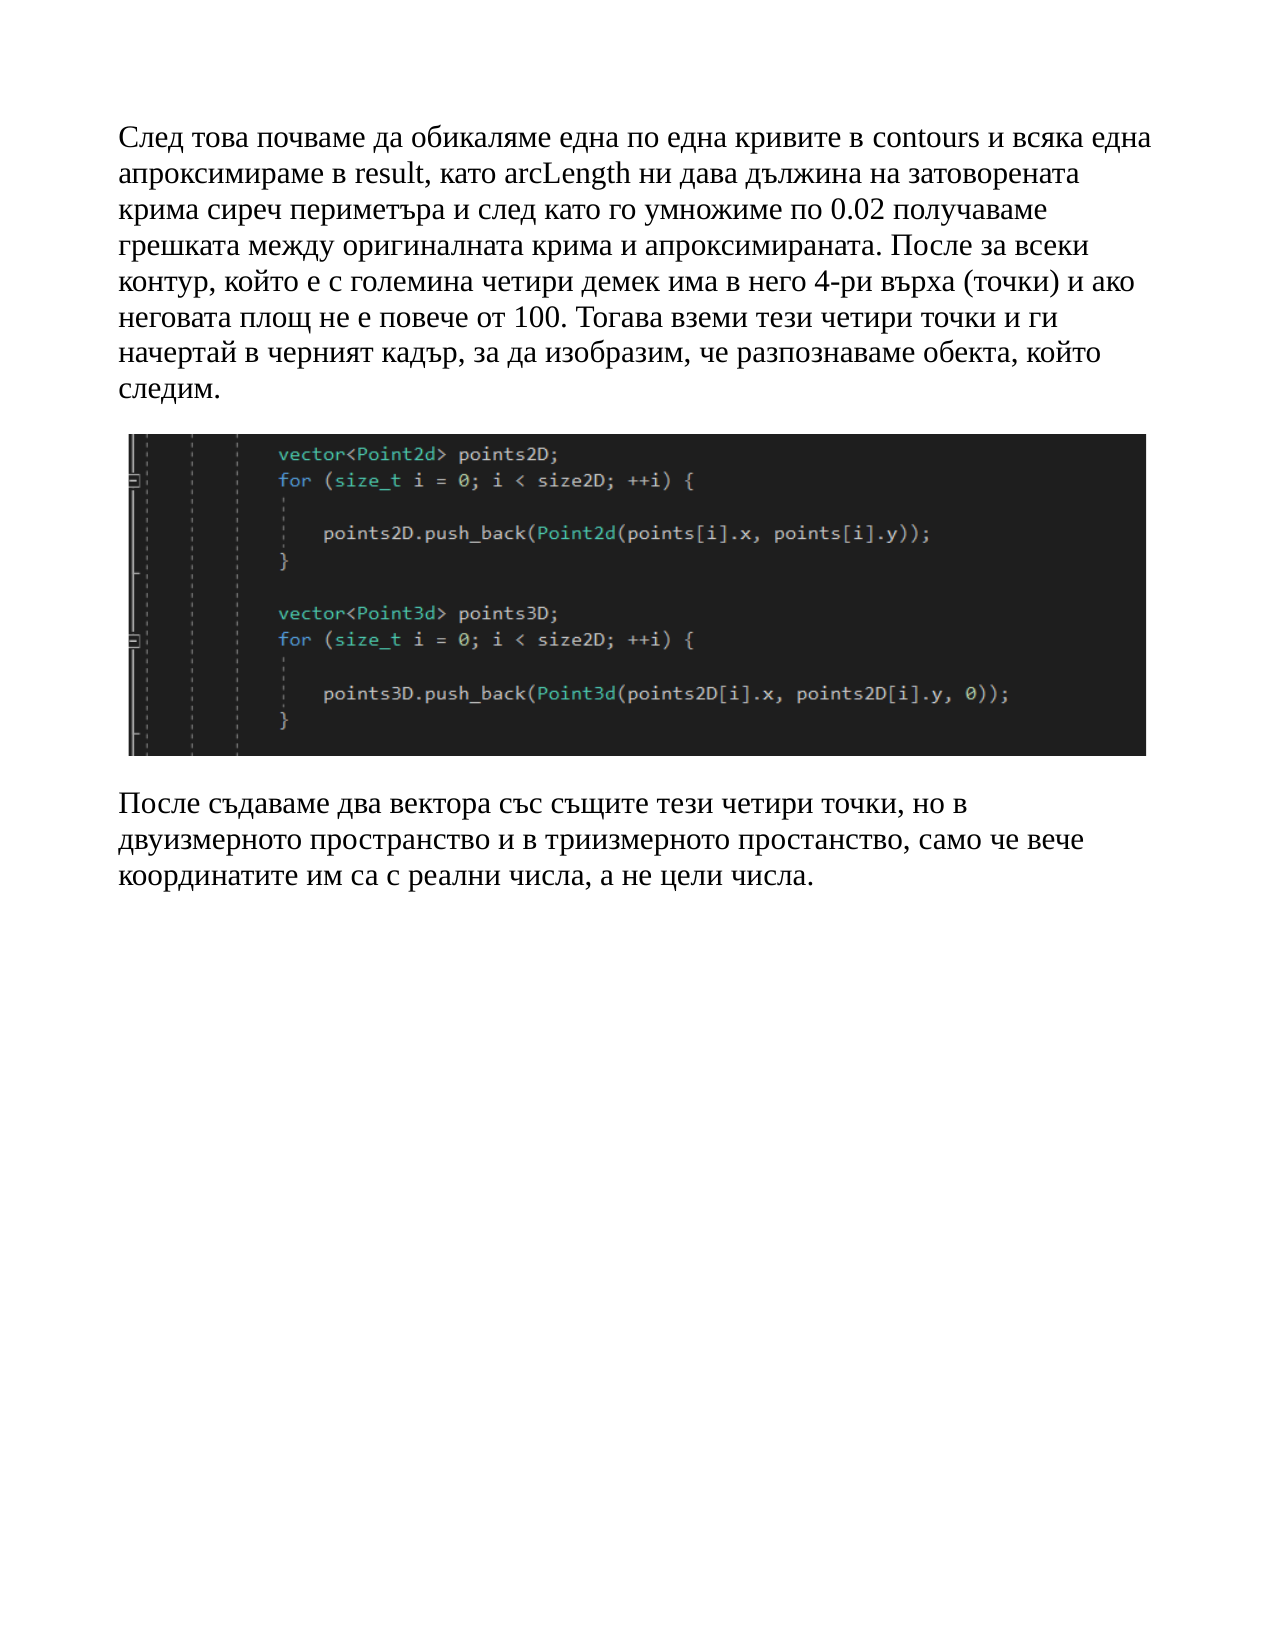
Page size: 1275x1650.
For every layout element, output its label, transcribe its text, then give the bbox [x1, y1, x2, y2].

text После съдаваме два вектора със същите тези четири точки, но в двуизмерното пространство и в триизмерното простанство, само че вече координатите им са с реални числа, а не цели числа. [118, 784, 1157, 892]
picture [128, 434, 1147, 756]
text След това почваме да обикаляме една по една кривите в contours и всяка една апроксимираме в result, като arcLength ни дава дължина на затоворената крима сиреч периметъра и след като го умножиме по 0.02 получаваме грешката между оригиналната крима и апроксимираната. После за всеки контур, който е с големина четири демек има в него 4-ри върха (точки) и ако неговата площ не е повече от 100. Тогава вземи тези четири точки и ги начертай в черният кадър, за да изобразим, че разпознаваме обекта, който следим. [118, 118, 1157, 406]
